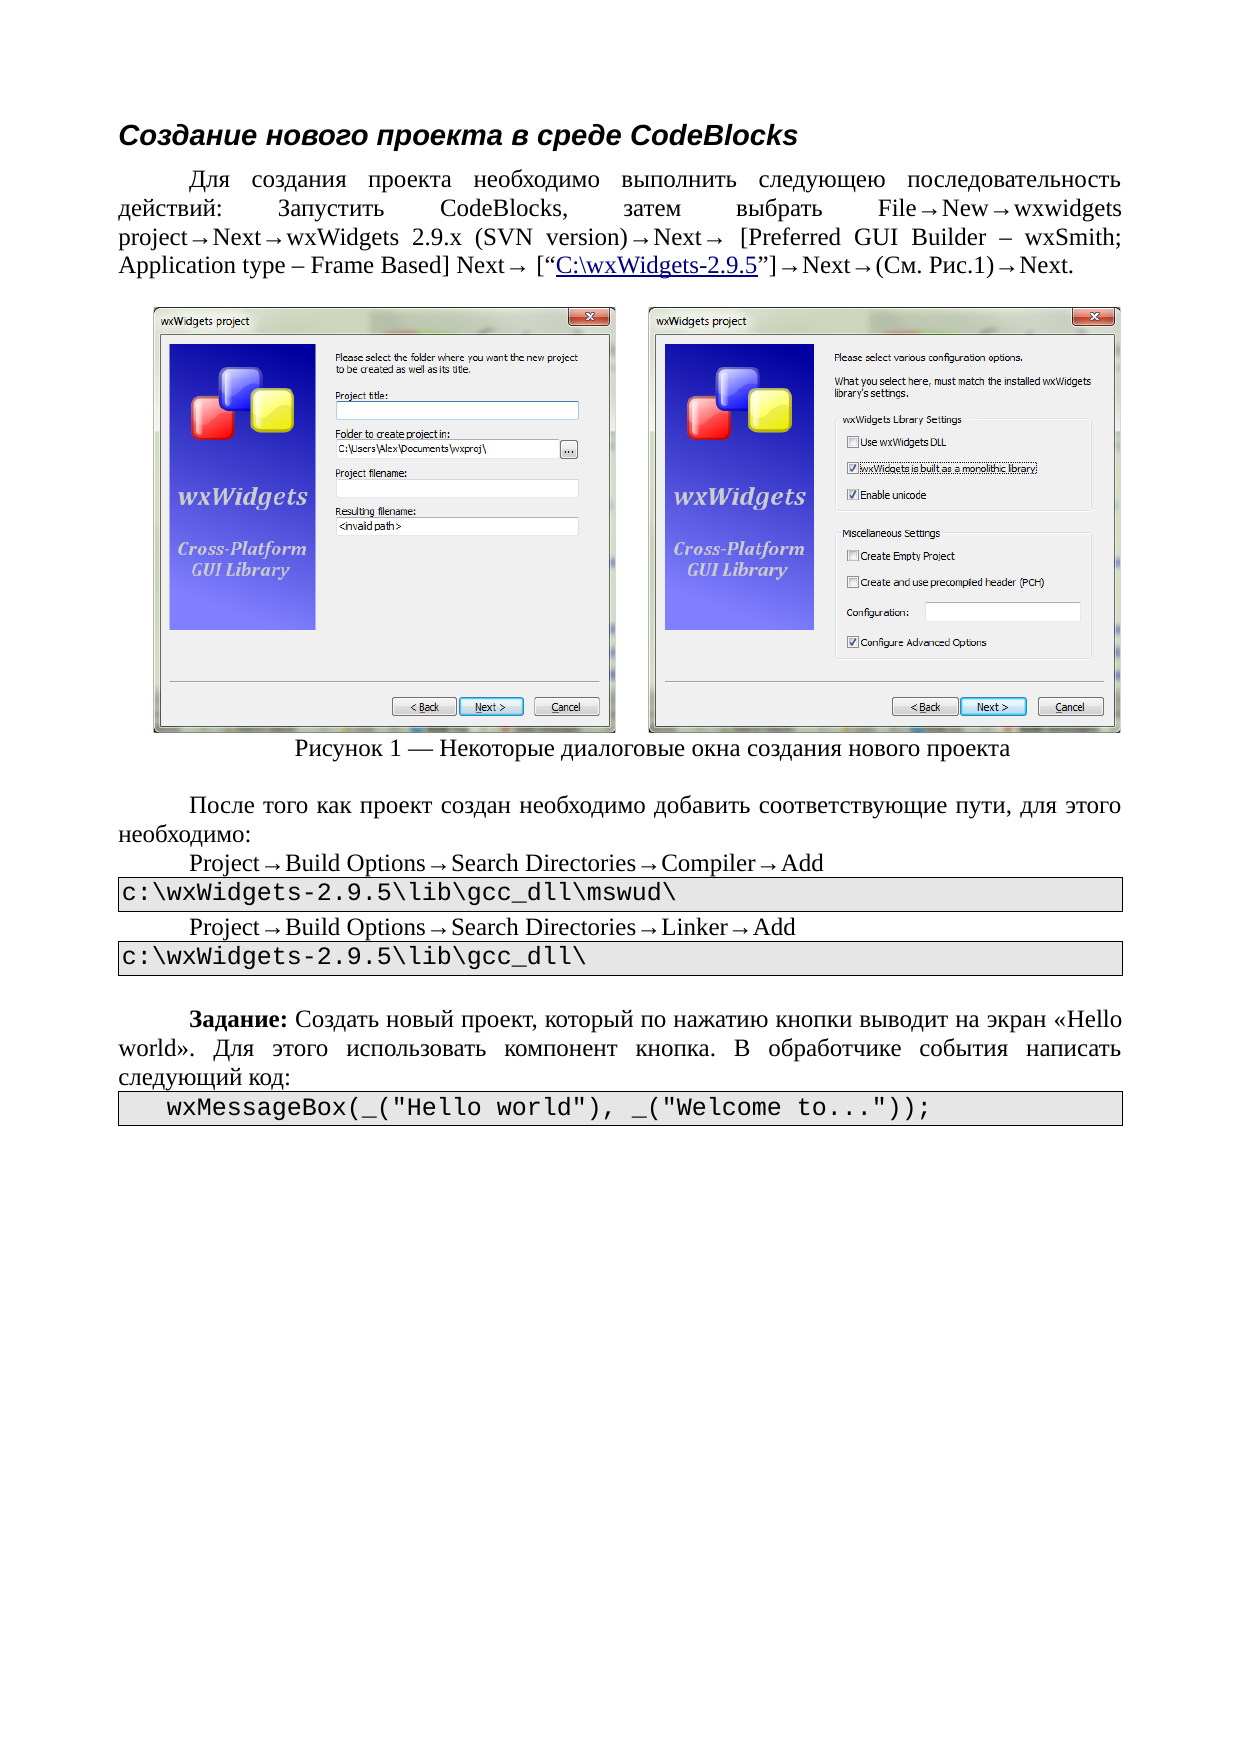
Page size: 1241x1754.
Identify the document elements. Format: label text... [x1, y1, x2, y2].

picture [153, 307, 616, 733]
subtitle Создание нового проекта в среде CodeBlocks [118, 118, 1122, 152]
text Project→Build Options→Search Directories→Linker→Add [118, 912, 1122, 941]
text Рисунок 1 — Некоторые диалоговые окна создания нового проекта [118, 308, 1122, 762]
picture [648, 307, 1121, 733]
text Для создания проекта необходимо выполнить следующею последовательность действий: Запустить CodeBlocks, затем выбрать File→New→wxwidgets project→Next→wxWidgets 2.9.x (SVN version)→Next→ [Preferred GUI Builder – wxSmith; Application type – Frame Based] Next→ [“C:\wxWidgets-2.9.5”]→Next→(См. Рис.1)→Next. [118, 164, 1122, 279]
text После того как проект создан необходимо добавить соответствующие пути, для этого необходимо: [118, 790, 1122, 848]
text wxMessageBox(_("Hello world"), _("Welcome to...")); [119, 1092, 1122, 1125]
text Задание: Создать новый проект, который по нажатию кнопки выводит на экран «Hello world». Для этого использовать компонент кнопка. В обработчике события написать следующий код: [118, 1004, 1122, 1091]
text c:\wxWidgets-2.9.5\lib\gcc_dll\ [119, 942, 1122, 975]
text Project→Build Options→Search Directories→Compiler→Add [118, 848, 1122, 877]
text c:\wxWidgets-2.9.5\lib\gcc_dll\mswud\ [119, 878, 1122, 911]
